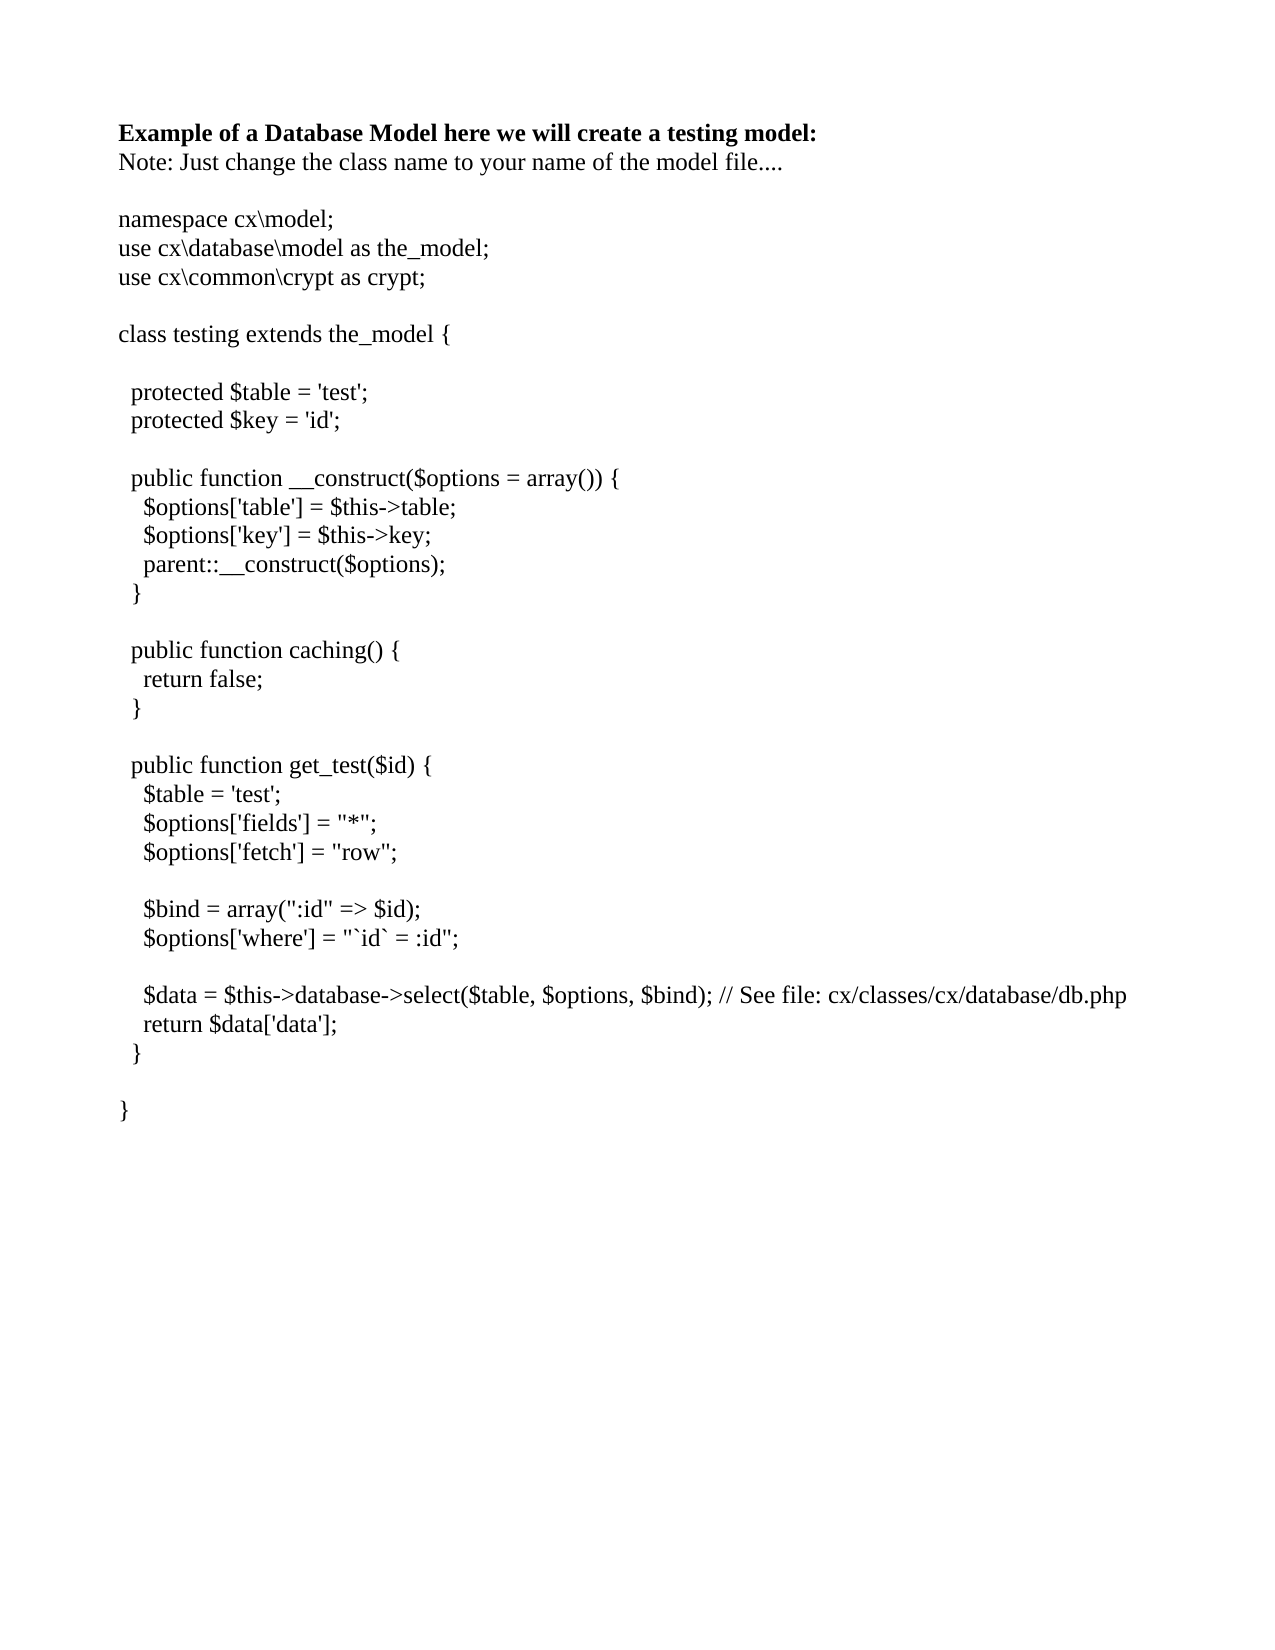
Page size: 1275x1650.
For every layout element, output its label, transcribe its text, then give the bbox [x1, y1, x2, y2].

text public function caching() { [118, 636, 1157, 664]
text public function __construct($options = array()) { [118, 463, 1157, 492]
text protected $table = 'test'; [118, 377, 1157, 406]
text $data = $this->database->select($table, $options, $bind); // See file: cx/classes/cx/database/db.php [118, 981, 1157, 1009]
text $options['fetch'] = "row"; [118, 837, 1157, 866]
text use cx\database\model as the_model; [118, 233, 1157, 262]
text $options['fields'] = "*"; [118, 808, 1157, 837]
text namespace cx\model; [118, 204, 1157, 233]
text $table = 'test'; [118, 779, 1157, 808]
text $options['table'] = $this->table; [118, 492, 1157, 521]
text $options['where'] = "`id` = :id"; [118, 923, 1157, 952]
text $bind = array(":id" => $id); [118, 894, 1157, 923]
text protected $key = 'id'; [118, 406, 1157, 434]
text Example of a Database Model here we will create a testing model: [118, 118, 1157, 147]
text class testing extends the_model { [118, 319, 1157, 348]
text Note: Just change the class name to your name of the model file.... [118, 147, 1157, 176]
text } [118, 693, 1157, 722]
text parent::__construct($options); [118, 549, 1157, 578]
text use cx\common\crypt as crypt; [118, 262, 1157, 291]
text public function get_test($id) { [118, 751, 1157, 779]
text $options['key'] = $this->key; [118, 521, 1157, 549]
text return $data['data']; [118, 1009, 1157, 1038]
text } [118, 578, 1157, 607]
text } [118, 1096, 1157, 1124]
text return false; [118, 664, 1157, 693]
text } [118, 1038, 1157, 1067]
